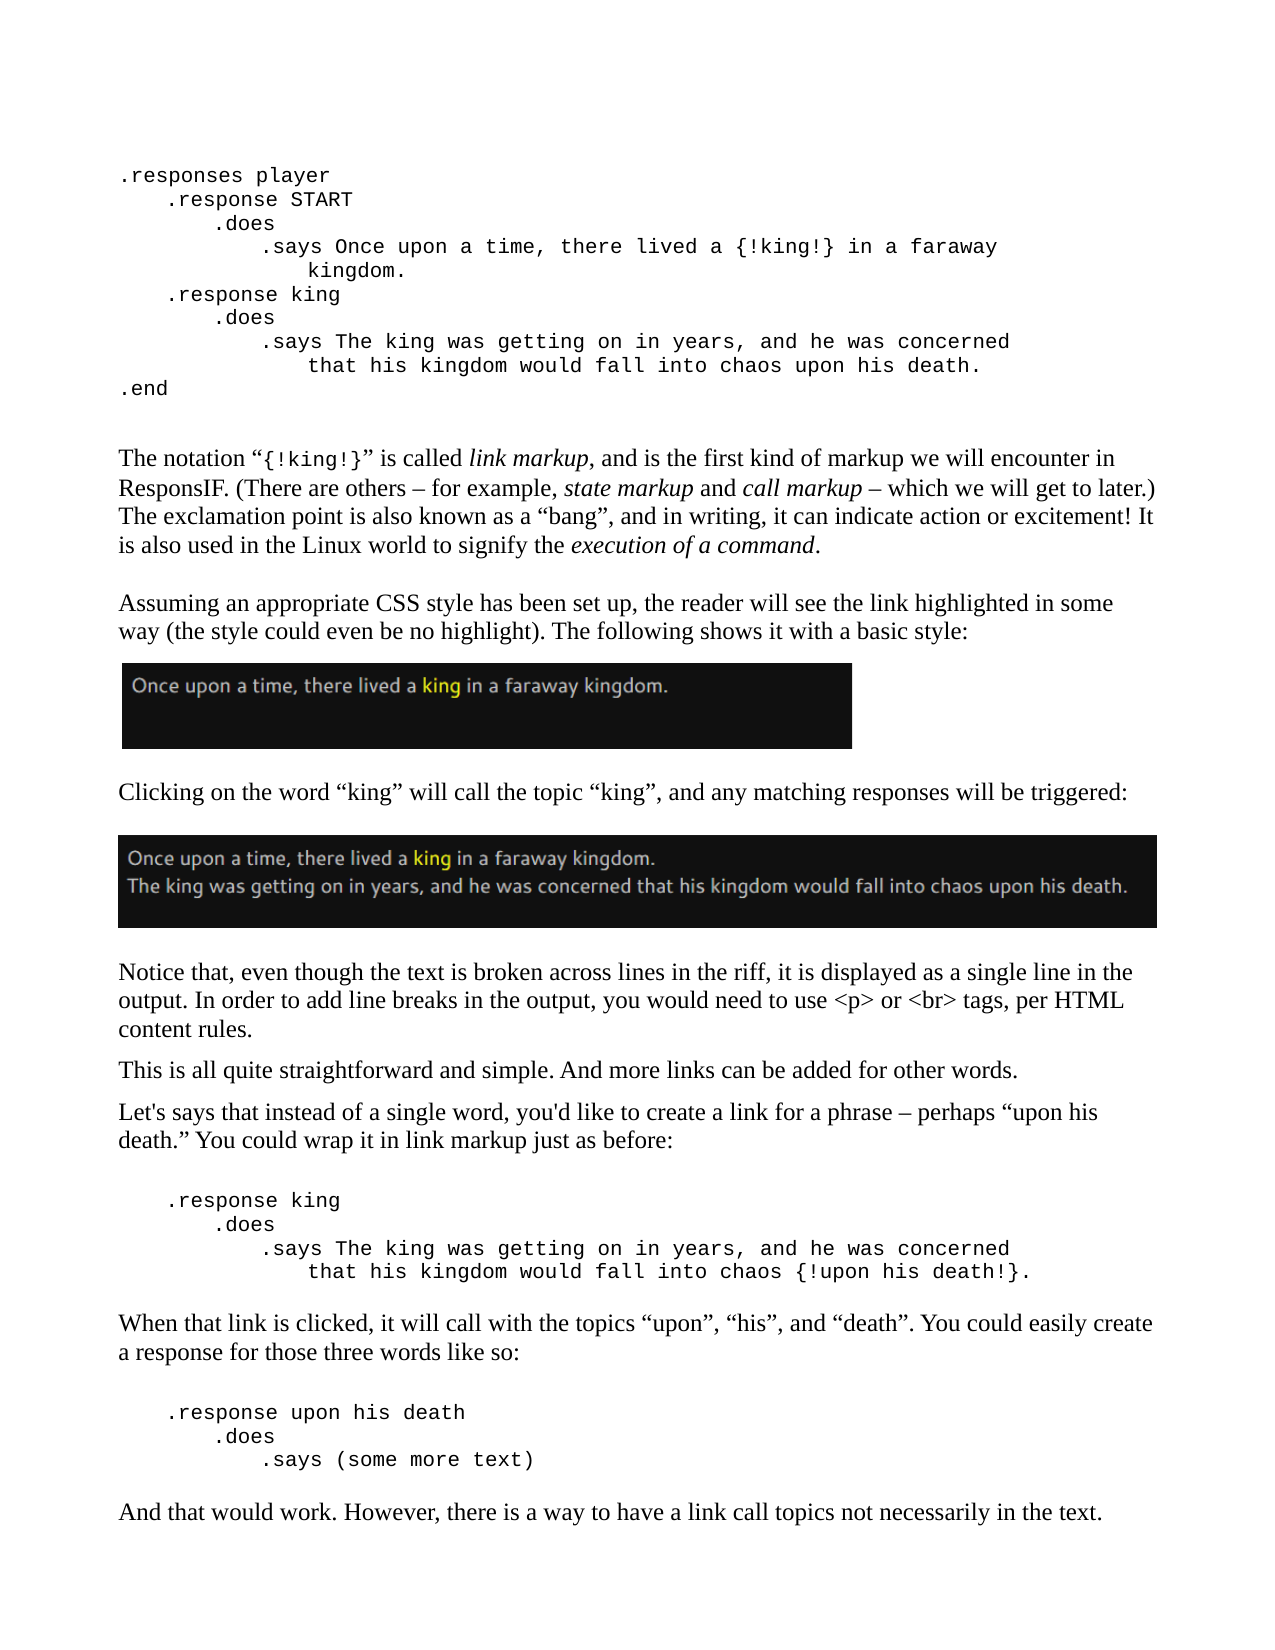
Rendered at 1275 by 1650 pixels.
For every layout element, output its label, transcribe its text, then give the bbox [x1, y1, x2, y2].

text .response upon his death [118, 1402, 1157, 1426]
text This is all quite straightforward and simple. And more links can be added for other words. [118, 1055, 1157, 1084]
text Notice that, even though the text is broken across lines in the riff, it is displayed as a single line in the output. In order to add line breaks in the output, you would need to use <p> or <br> tags, per HTML content rules. [118, 957, 1157, 1043]
text that his kingdom would fall into chaos upon his death. [118, 354, 1157, 378]
text .does [118, 307, 1157, 331]
text .does [118, 1214, 1157, 1237]
text .says The king was getting on in years, and he was concerned [118, 1237, 1157, 1261]
text .response START [118, 189, 1157, 213]
text And that would work. However, there is a way to have a link call topics not necessarily in the text. [118, 1497, 1157, 1525]
text .response king [118, 284, 1157, 307]
text .says (some more text) [118, 1449, 1157, 1473]
text .does [118, 1426, 1157, 1449]
text kingdom. [118, 260, 1157, 284]
text .end [118, 378, 1157, 402]
picture [118, 835, 1157, 928]
text .response king [118, 1190, 1157, 1214]
text that his kingdom would fall into chaos {!upon his death!}. [118, 1261, 1157, 1285]
text Assuming an appropriate CSS style has been set up, the reader will see the link highlighted in some way (the style could even be no highlight). The following shows it with a basic style: [118, 588, 1157, 645]
text .does [118, 213, 1157, 236]
text .responses player [118, 165, 1157, 189]
text When that link is clicked, it will call with the topics “upon”, “his”, and “death”. You could easily create a response for those three words like so: [118, 1308, 1157, 1366]
text Let's says that instead of a single word, you'd like to create a link for a phrase – perhaps “upon his death.” You could wrap it in link markup just as before: [118, 1097, 1157, 1154]
text The notation “{!king!}” is called link markup, and is the first kind of markup we will encounter in ResponsIF. (There are others – for example, state markup and call markup – which we will get to later.) The exclamation point is also known as a “bang”, and in writing, it can indicate action or excitement! It is also used in the Linux world to signify the execution of a command. [118, 443, 1157, 559]
text .says The king was getting on in years, and he was concerned [118, 331, 1157, 354]
text .says Once upon a time, there lived a {!king!} in a faraway [118, 236, 1157, 260]
text Clicking on the word “king” will call the topic “king”, and any matching responses will be triggered: [118, 777, 1157, 806]
picture [122, 663, 853, 749]
